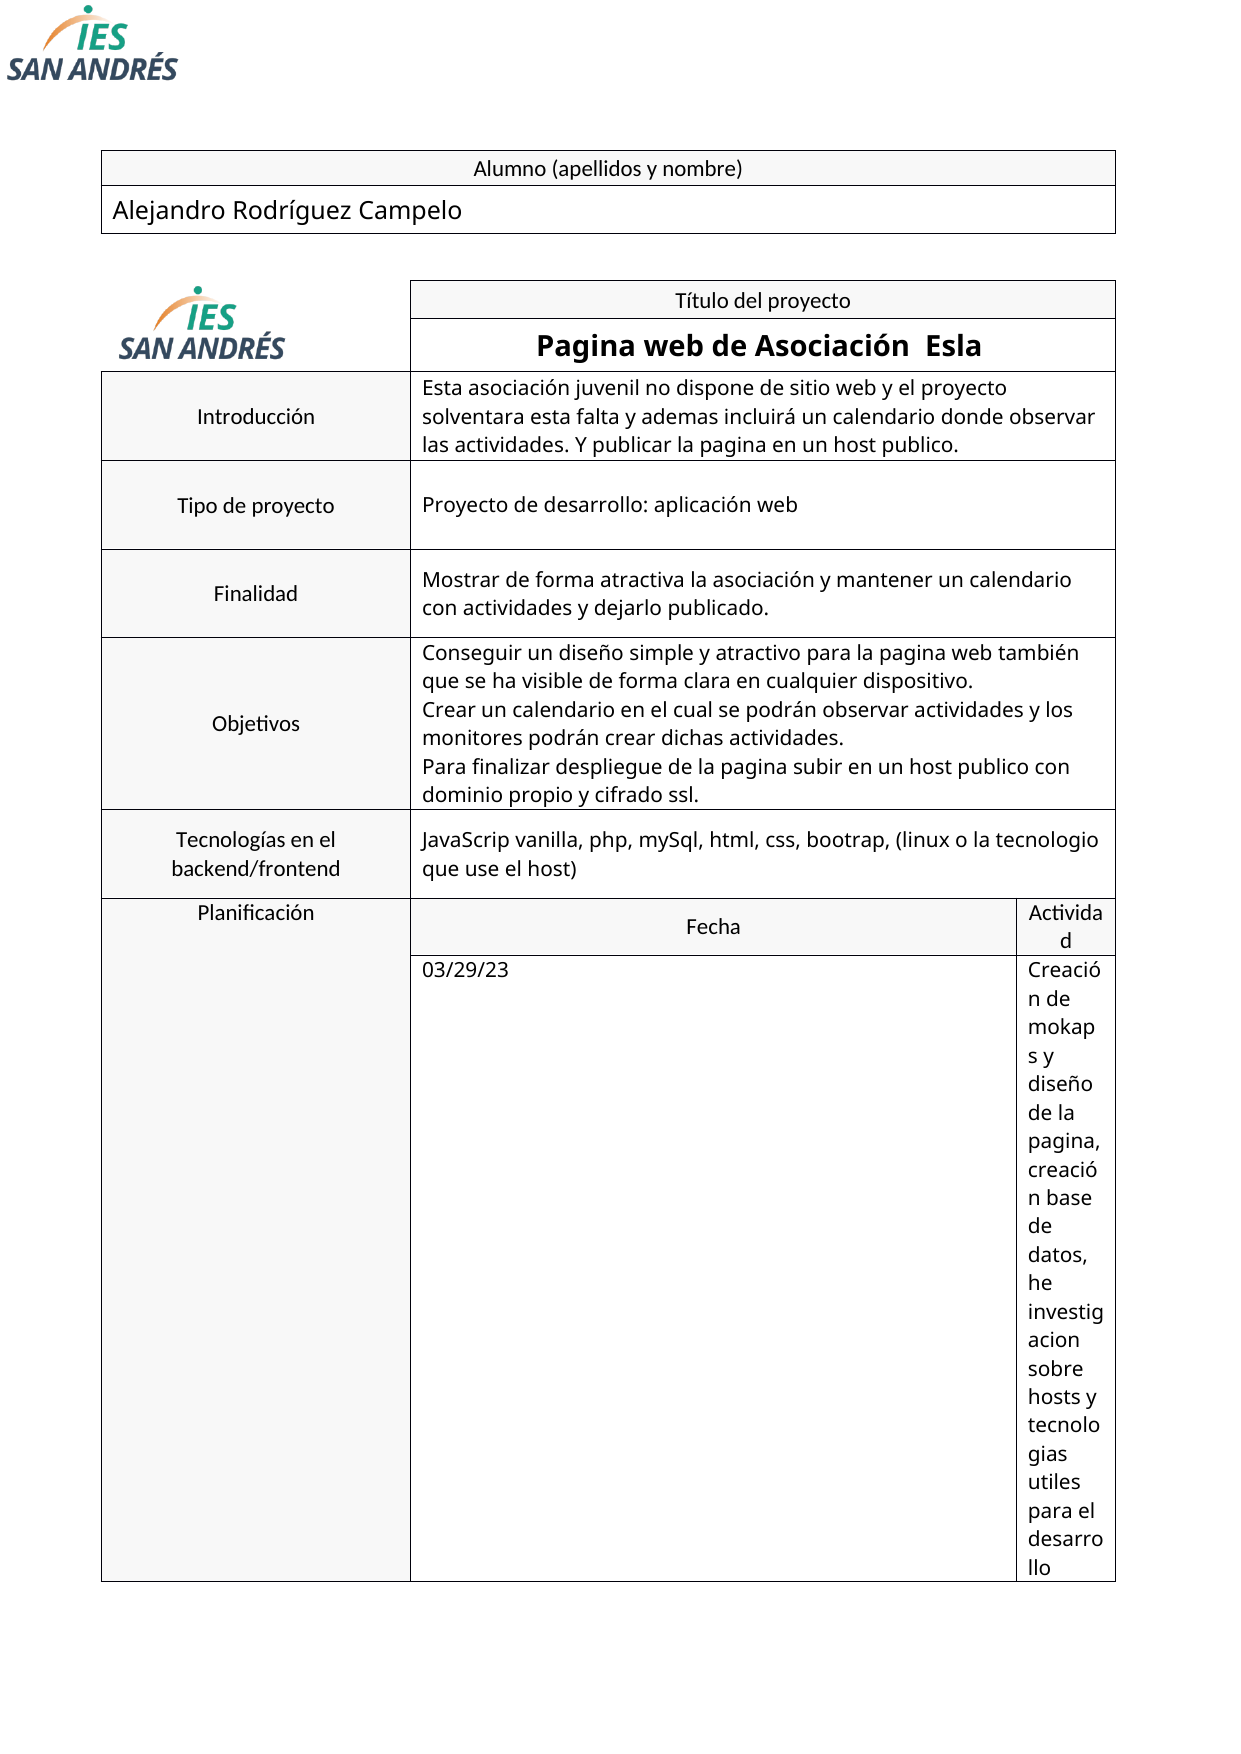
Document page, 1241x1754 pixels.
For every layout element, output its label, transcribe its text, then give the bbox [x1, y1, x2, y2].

picture [112, 281, 292, 372]
table_cell Conseguir un diseño simple y atractivo para la pagina web también que se ha visible de forma clara en cualquier dispositivo. Crear un calendario en el cual se podrán observar actividades y los monitores podrán crear dichas actividades. Para finalizar despliegue de la pagina subir en un host publico con dominio propio y cifrado ssl. [411, 638, 1115, 809]
table_header [101, 280, 410, 371]
table_cell Creación de mokaps y diseño de la pagina, creación base de datos, he investigacion sobre hosts y tecnologias utiles para el desarrollo [1017, 956, 1115, 1581]
table_header Título del proyecto [411, 281, 1115, 318]
table_cell Planificación [102, 899, 410, 1581]
picture [0, 0, 185, 93]
table_cell Esta asociación juvenil no dispone de sitio web y el proyecto solventara esta falta y ademas incluirá un calendario donde observar las actividades. Y publicar la pagina en un host publico. [411, 372, 1115, 460]
table_cell JavaScrip vanilla, php, mySql, html, css, bootrap, (linux o la tecnologio que use el host) [411, 810, 1115, 897]
table_cell 29/03/23 [411, 956, 1016, 1581]
table_cell Objetivos [102, 638, 410, 809]
table_cell Tipo de proyecto [102, 461, 410, 548]
table_cell Fecha [411, 899, 1016, 954]
table_cell Mostrar de forma atractiva la asociación y mantener un calendario con actividades y dejarlo publicado. [411, 550, 1115, 637]
table_cell Finalidad [102, 550, 410, 637]
table_cell Tecnologías en el backend/frontend [102, 810, 410, 897]
table_cell Pagina web de Asociación Esla [411, 319, 1115, 371]
table_cell Alejandro Rodríguez Campelo [102, 186, 1115, 233]
table_cell Introducción [102, 372, 410, 460]
table_header Alumno (apellidos y nombre) [102, 151, 1115, 185]
table_cell Proyecto de desarrollo: aplicación web [411, 461, 1115, 548]
table_cell Actividad [1017, 899, 1115, 954]
